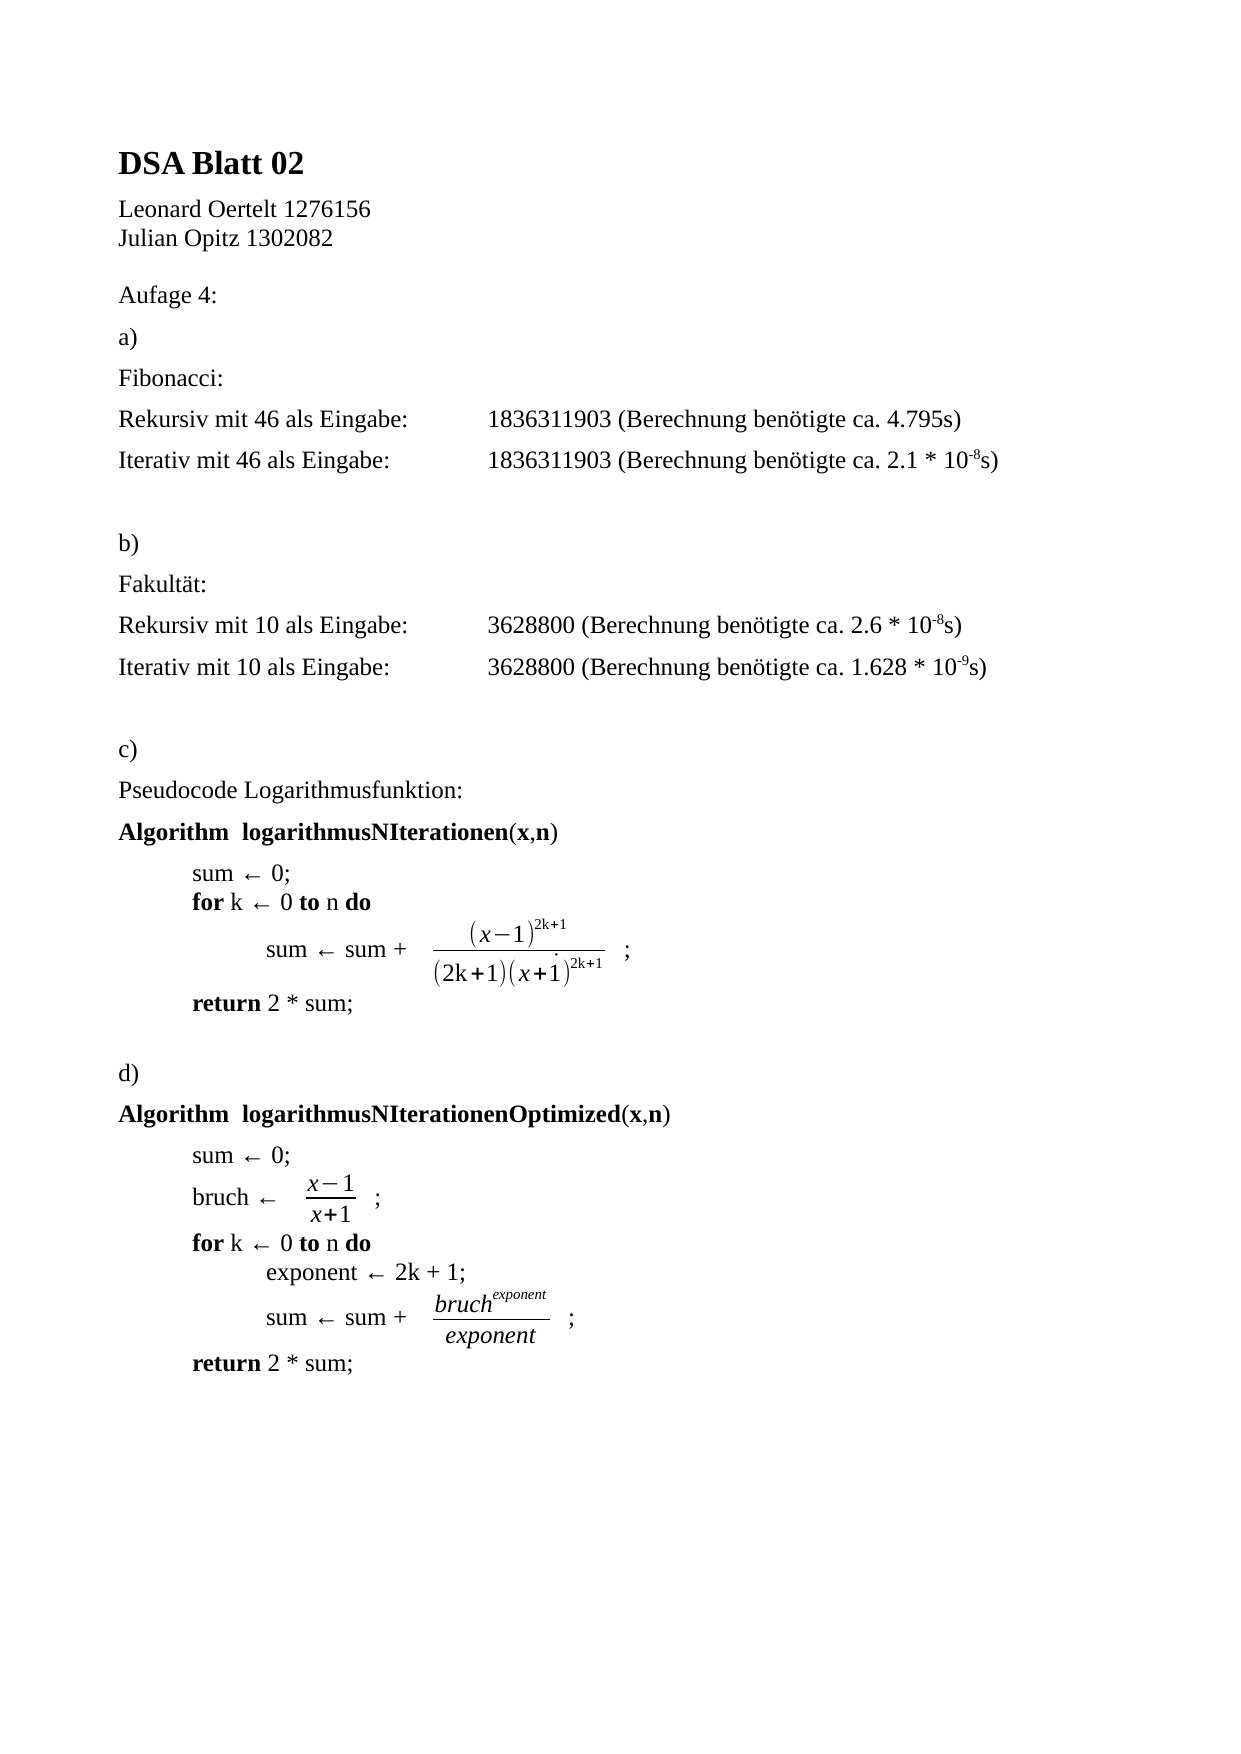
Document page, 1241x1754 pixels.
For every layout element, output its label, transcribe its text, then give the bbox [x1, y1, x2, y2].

text b) [118, 528, 1122, 557]
text Algorithm logarithmusNIterationen(x,n) [118, 817, 1122, 846]
text return 2 * sum; [118, 988, 1122, 1017]
text sum ← 0; [118, 858, 1122, 887]
text Leonard Oertelt 1276156 [118, 194, 1122, 223]
text for k ← 0 to n do [118, 1228, 1122, 1257]
text sum ← sum + ; [118, 916, 1122, 988]
text d) [118, 1058, 1122, 1087]
text Algorithm logarithmusNIterationenOptimized(x,n) [118, 1099, 1122, 1128]
text Iterativ mit 10 als Eingabe: 3628800 (Berechnung benötigte ca. 1.628 * 10-9s) [118, 652, 1122, 681]
text bruch ← ; [118, 1169, 1122, 1228]
subtitle DSA Blatt 02 [118, 143, 1122, 182]
text sum ← 0; [118, 1140, 1122, 1169]
text return 2 * sum; [118, 1348, 1122, 1377]
text Fibonacci: [118, 363, 1122, 392]
text Iterativ mit 46 als Eingabe: 1836311903 (Berechnung benötigte ca. 2.1 * 10-8s) [118, 446, 1122, 474]
text Fakultät: [118, 569, 1122, 598]
text Rekursiv mit 10 als Eingabe: 3628800 (Berechnung benötigte ca. 2.6 * 10-8s) [118, 611, 1122, 639]
text c) [118, 734, 1122, 763]
text Rekursiv mit 46 als Eingabe: 1836311903 (Berechnung benötigte ca. 4.795s) [118, 404, 1122, 433]
text Julian Opitz 1302082 [118, 223, 1122, 252]
text Aufage 4: [118, 281, 1122, 309]
text exponent ← 2k + 1; [118, 1257, 1122, 1286]
text Pseudocode Logarithmusfunktion: [118, 776, 1122, 804]
text for k ← 0 to n do [118, 887, 1122, 916]
text sum ← sum + ; [118, 1286, 1122, 1348]
text a) [118, 322, 1122, 351]
